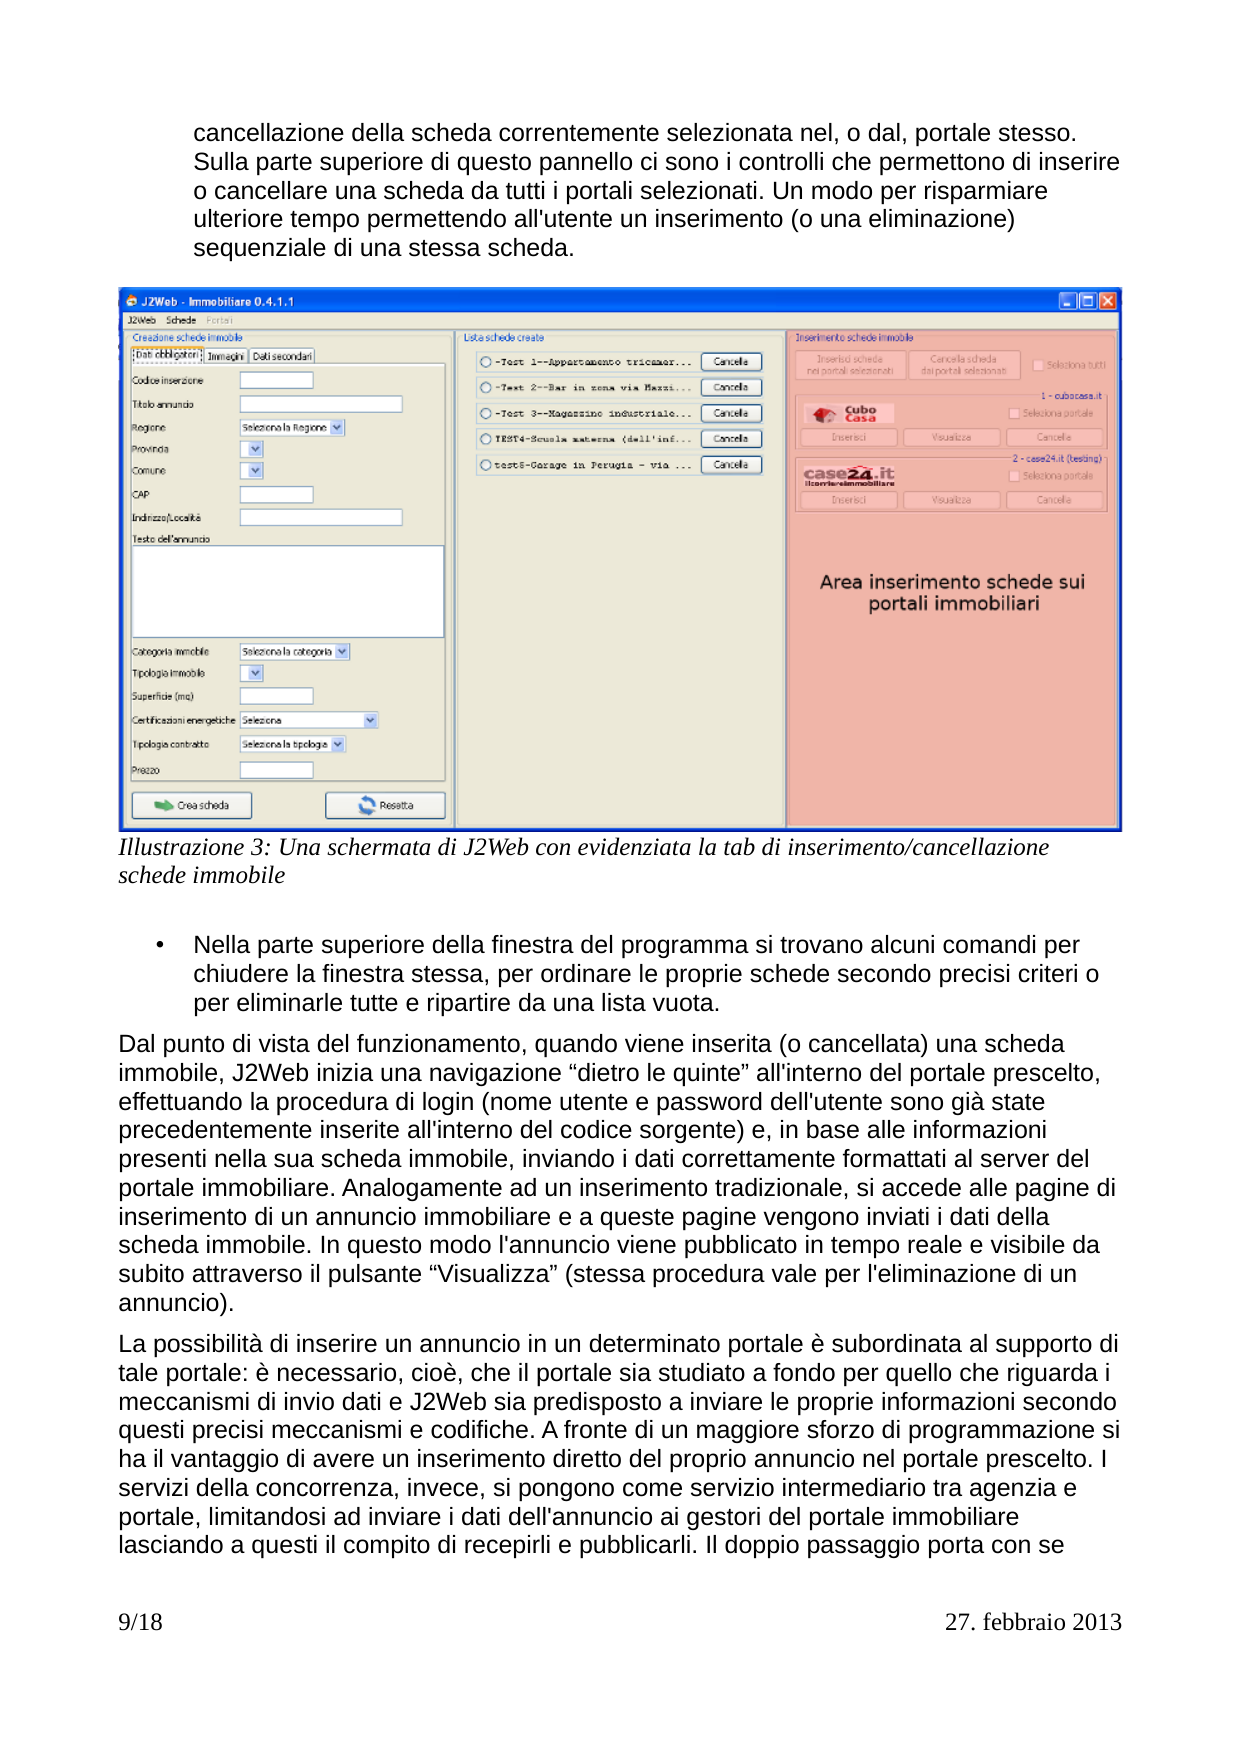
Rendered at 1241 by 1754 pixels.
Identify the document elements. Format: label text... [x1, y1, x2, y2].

text Illustrazione 3: Una schermata di J2Web con evidenziata la tab di inserimento/cancellazione schede immobile [118, 832, 1122, 889]
text La possibilità di inserire un annuncio in un determinato portale è subordinata al supporto di tale portale: è necessario, cioè, che il portale sia studiato a fondo per quello che riguarda i meccanismi di invio dati e J2Web sia predisposto a inviare le proprie informazioni secondo questi precisi meccanismi e codifiche. A fronte di un maggiore sforzo di programmazione si ha il vantaggio di avere un inserimento diretto del proprio annuncio nel portale prescelto. I servizi della concorrenza, invece, si pongono come servizio intermediario tra agenzia e portale, limitandosi ad inviare i dati dell'annuncio ai gestori del portale immobiliare lasciando a questi il compito di recepirli e pubblicarli. Il doppio passaggio porta con se [118, 1329, 1122, 1559]
picture [118, 287, 1123, 832]
text Dal punto di vista del funzionamento, quando viene inserita (o cancellata) una scheda immobile, J2Web inizia una navigazione “dietro le quinte” all'interno del portale prescelto, effettuando la procedura di login (nome utente e password dell'utente sono già state precedentemente inserite all'interno del codice sorgente) e, in base alle informazioni presenti nella sua scheda immobile, inviando i dati correttamente formattati al server del portale immobiliare. Analogamente ad un inserimento tradizionale, si accede alle pagine di inserimento di un annuncio immobiliare e a queste pagine vengono inviati i dati della scheda immobile. In questo modo l'annuncio viene pubblicato in tempo reale e visibile da subito attraverso il pulsante “Visualizza” (stessa procedura vale per l'eliminazione di un annuncio). [118, 1029, 1122, 1317]
list cancellazione della scheda correntemente selezionata nel, o dal, portale stesso. Sulla parte superiore di questo pannello ci sono i controlli che permettono di inserire o cancellare una scheda da tutti i portali selezionati. Un modo per risparmiare ulteriore tempo permettendo all'utente un inserimento (o una eliminazione) sequenziale di una stessa scheda. [156, 118, 1122, 262]
list Nella parte superiore della finestra del programma si trovano alcuni comandi per chiudere la finestra stessa, per ordinare le proprie schede secondo precisi criteri o per eliminarle tutte e ripartire da una lista vuota. [156, 930, 1122, 1017]
